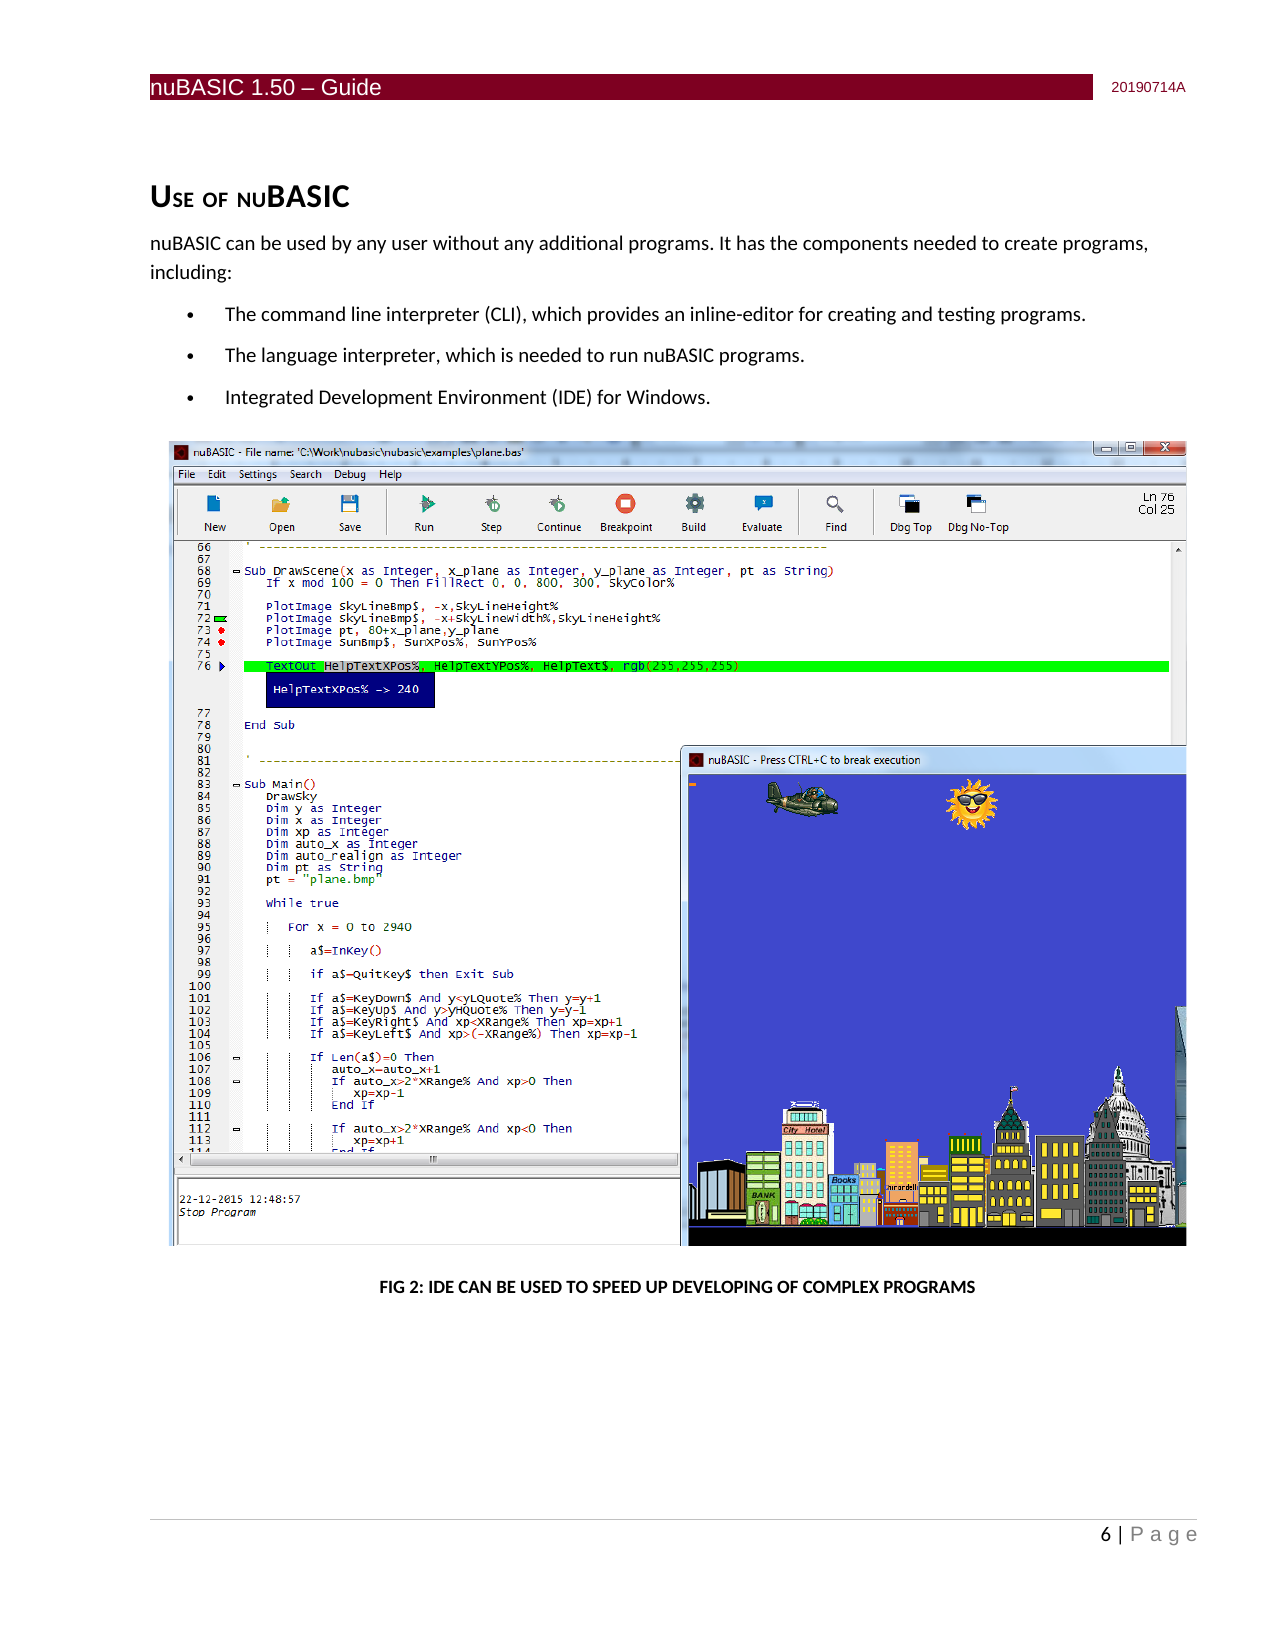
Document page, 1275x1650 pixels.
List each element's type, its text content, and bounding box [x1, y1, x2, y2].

text nuBASIC can be used by any user without any additional programs. It has the components needed to create programs, including: [150, 230, 1197, 285]
list The command line interpreter (CLI), which provides an inline-editor for creating and testing programs. [187, 301, 1197, 326]
subtitle Use of nuBASIC [150, 175, 1197, 216]
text Fig 2: IDE can be used to speed up developing of complex programs [169, 1276, 1187, 1299]
list The language interpreter, which is needed to run nuBASIC programs. [187, 343, 1197, 368]
list Integrated Development Environment (IDE) for Windows. [187, 384, 1197, 410]
